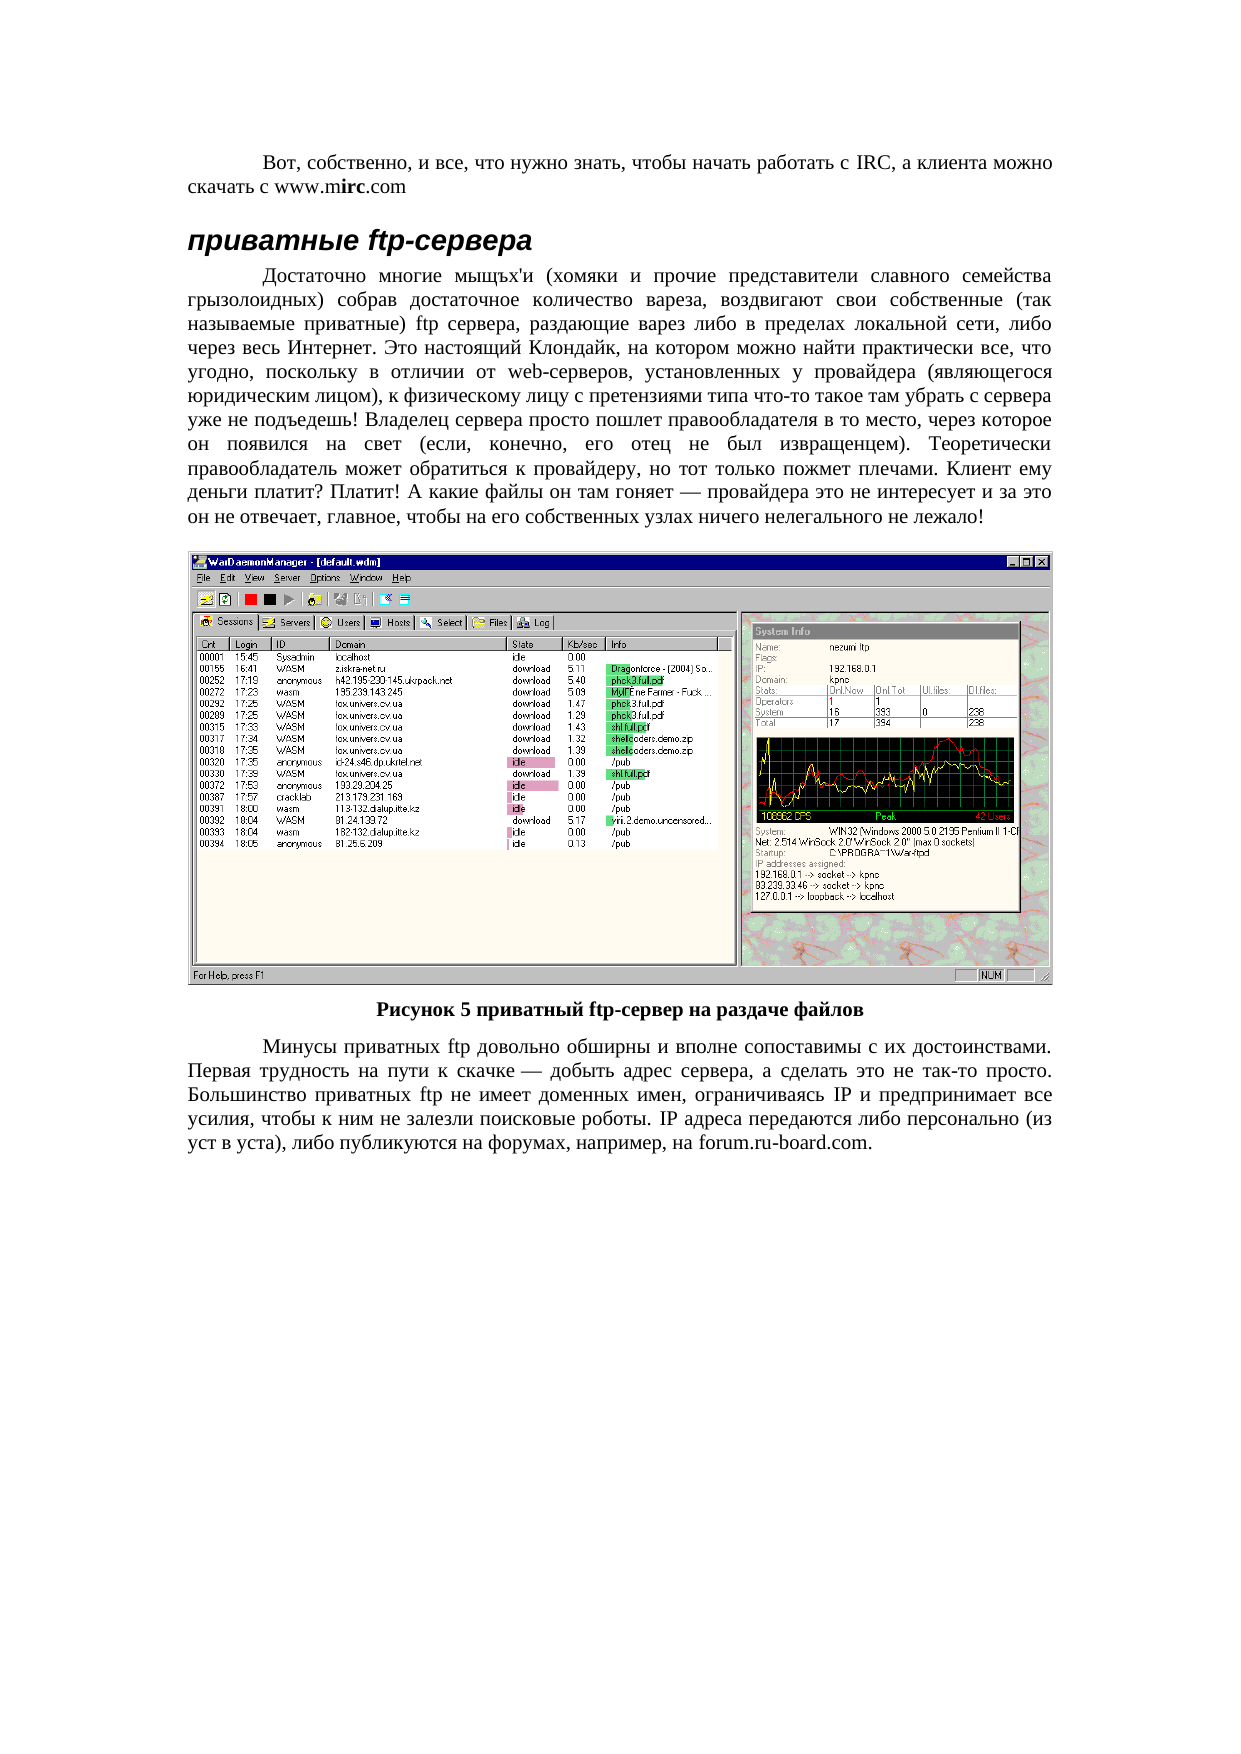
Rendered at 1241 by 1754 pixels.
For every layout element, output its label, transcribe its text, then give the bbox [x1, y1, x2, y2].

text Минусы приватных ftp довольно обширны и вполне сопоставимы с их достоинствами. Первая трудность на пути к скачке — добыть адрес сервера, а сделать это не так-то просто. Большинство приватных ftp не имеет доменных имен, ограничиваясь IP и предпринимает все усилия, чтобы к ним не залезли поисковые роботы. IP адреса передаются либо персонально (из уст в уста), либо публикуются на форумах, например, на forum.ru-board.com. [187, 1034, 1053, 1154]
text Вот, собственно, и все, что нужно знать, чтобы начать работать с IRC, а клиента можно скачать с www.mirc.com [187, 150, 1053, 198]
text Достаточно многие мыщъх'и (хомяки и прочие представители славного семейства грызолоидных) собрав достаточное количество вареза, воздвигают свои собственные (так называемые приватные) ftp сервера, раздающие варез либо в пределах локальной сети, либо через весь Интернет. Это настоящий Клондайк, на котором можно найти практически все, что угодно, поскольку в отличии от web-серверов, установленных у провайдера (являющегося юридическим лицом), к физическому лицу с претензиями типа что-то такое там убрать с сервера уже не подъедешь! Владелец сервера просто пошлет правообладателя в то место, через которое он появился на свет (если, конечно, его отец не был извращенцем). Теоретически правообладатель может обратиться к провайдеру, но тот только пожмет плечами. Клиент ему деньги платит? Платит! А какие файлы он там гоняет — провайдера это не интересует и за это он не отвечает, главное, чтобы на его собственных узлах ничего нелегального не лежало! [187, 263, 1053, 528]
picture [188, 551, 1053, 985]
text Рисунок 5 приватный ftp-сервер на раздаче файлов [187, 997, 1053, 1021]
subtitle приватные ftp-сервера [187, 223, 1053, 257]
